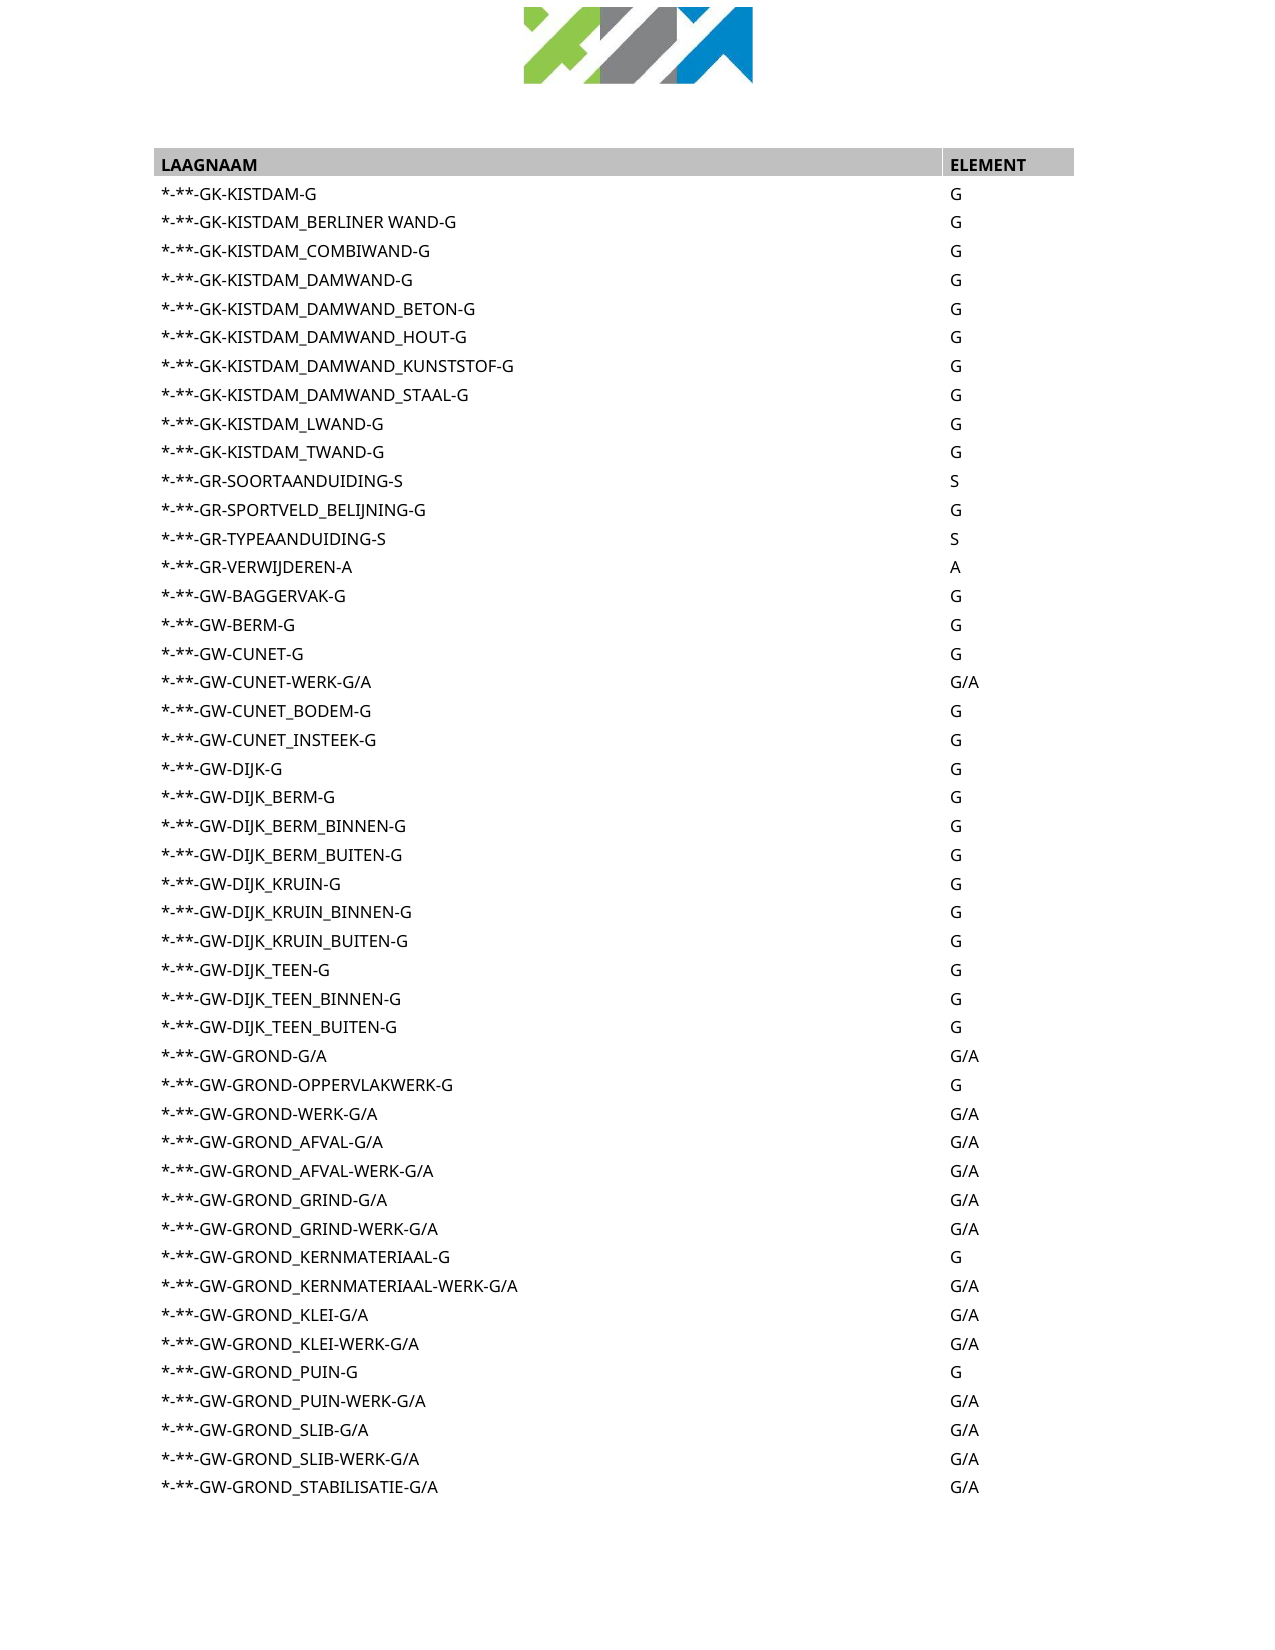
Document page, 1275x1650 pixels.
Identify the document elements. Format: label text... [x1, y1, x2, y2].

table_cell *-**-GW-DIJK_KRUIN-G [154, 866, 942, 895]
table_cell G [943, 953, 1074, 981]
table_cell G/A [943, 1326, 1074, 1355]
table_cell *-**-GK-KISTDAM-G [154, 176, 942, 205]
table_cell G [943, 981, 1074, 1010]
table_cell G/A [943, 1096, 1074, 1125]
table_cell *-**-GW-DIJK_BERM_BINNEN-G [154, 809, 942, 838]
table_cell G [943, 838, 1074, 866]
table_cell *-**-GW-DIJK_BERM_BUITEN-G [154, 838, 942, 866]
table_cell *-**-GW-DIJK_BERM-G [154, 780, 942, 809]
table_cell *-**-GW-GROND_STABILISATIE-G/A [154, 1470, 942, 1499]
table_cell G/A [943, 1298, 1074, 1326]
table_cell *-**-GW-CUNET-WERK-G/A [154, 665, 942, 694]
table_cell *-**-GR-TYPEAANDUIDING-S [154, 521, 942, 550]
table_cell G/A [943, 665, 1074, 694]
table_cell G [943, 349, 1074, 378]
table_cell G [943, 608, 1074, 636]
table_cell *-**-GW-GROND-OPPERVLAKWERK-G [154, 1068, 942, 1096]
table_cell *-**-GK-KISTDAM_DAMWAND_STAAL-G [154, 378, 942, 406]
table_cell G [943, 291, 1074, 320]
table_cell G [943, 1240, 1074, 1269]
table_cell *-**-GW-GROND_SLIB-WERK-G/A [154, 1441, 942, 1470]
table_cell G [943, 723, 1074, 751]
table_cell G [943, 1355, 1074, 1384]
table_cell G [943, 263, 1074, 291]
table_cell *-**-GW-BERM-G [154, 608, 942, 636]
table_cell *-**-GW-DIJK_TEEN_BINNEN-G [154, 981, 942, 1010]
table_cell *-**-GW-GROND_GRIND-G/A [154, 1183, 942, 1211]
table_cell *-**-GW-GROND_KERNMATERIAAL-G [154, 1240, 942, 1269]
table_cell G/A [943, 1211, 1074, 1240]
table_cell *-**-GW-DIJK-G [154, 751, 942, 780]
table_cell G [943, 493, 1074, 521]
table_cell *-**-GW-GROND_SLIB-G/A [154, 1413, 942, 1441]
table_cell *-**-GW-DIJK_TEEN_BUITEN-G [154, 1010, 942, 1039]
table_cell *-**-GR-SOORTAANDUIDING-S [154, 464, 942, 493]
table_cell G [943, 406, 1074, 435]
table_header LAAGNAAM [154, 148, 942, 176]
table_cell *-**-GW-GROND_KERNMATERIAAL-WERK-G/A [154, 1269, 942, 1298]
table_cell *-**-GK-KISTDAM_LWAND-G [154, 406, 942, 435]
table_cell *-**-GK-KISTDAM_TWAND-G [154, 435, 942, 464]
table_cell *-**-GW-DIJK_TEEN-G [154, 953, 942, 981]
table_cell G/A [943, 1269, 1074, 1298]
table_cell G [943, 780, 1074, 809]
table_cell G [943, 205, 1074, 234]
table_cell *-**-GR-SPORTVELD_BELIJNING-G [154, 493, 942, 521]
table_cell G [943, 579, 1074, 608]
table_cell G [943, 1010, 1074, 1039]
table_cell *-**-GW-GROND-G/A [154, 1039, 942, 1068]
table_cell G/A [943, 1183, 1074, 1211]
table_cell G [943, 378, 1074, 406]
table_cell G [943, 636, 1074, 665]
table_cell *-**-GW-GROND_PUIN-G [154, 1355, 942, 1384]
table_cell G [943, 234, 1074, 263]
table_cell *-**-GW-GROND_KLEI-G/A [154, 1298, 942, 1326]
table_cell *-**-GW-BAGGERVAK-G [154, 579, 942, 608]
table_cell G [943, 694, 1074, 723]
table_cell *-**-GW-DIJK_KRUIN_BINNEN-G [154, 895, 942, 924]
table_cell *-**-GW-GROND_GRIND-WERK-G/A [154, 1211, 942, 1240]
table_cell *-**-GR-VERWIJDEREN-A [154, 550, 942, 579]
table_cell G [943, 435, 1074, 464]
table_cell *-**-GW-GROND_PUIN-WERK-G/A [154, 1384, 942, 1413]
table_cell G/A [943, 1441, 1074, 1470]
table_cell *-**-GW-CUNET-G [154, 636, 942, 665]
table_cell G [943, 924, 1074, 953]
table_cell G/A [943, 1413, 1074, 1441]
table_cell *-**-GK-KISTDAM_BERLINER WAND-G [154, 205, 942, 234]
table_cell G [943, 895, 1074, 924]
table_cell A [943, 550, 1074, 579]
table_cell *-**-GK-KISTDAM_DAMWAND_KUNSTSTOF-G [154, 349, 942, 378]
table_cell *-**-GK-KISTDAM_DAMWAND_HOUT-G [154, 320, 942, 349]
table_cell G/A [943, 1384, 1074, 1413]
table_cell *-**-GK-KISTDAM_COMBIWAND-G [154, 234, 942, 263]
table_cell S [943, 521, 1074, 550]
table_cell G/A [943, 1039, 1074, 1068]
table_cell *-**-GW-GROND_AFVAL-WERK-G/A [154, 1154, 942, 1183]
table_cell *-**-GW-DIJK_KRUIN_BUITEN-G [154, 924, 942, 953]
table_cell G [943, 320, 1074, 349]
table_cell G [943, 1068, 1074, 1096]
table_cell G/A [943, 1470, 1074, 1499]
table_cell G [943, 809, 1074, 838]
table_cell G/A [943, 1125, 1074, 1154]
table_cell S [943, 464, 1074, 493]
table_cell *-**-GW-GROND_AFVAL-G/A [154, 1125, 942, 1154]
table_cell G [943, 751, 1074, 780]
table_cell *-**-GW-CUNET_BODEM-G [154, 694, 942, 723]
table_cell *-**-GW-GROND_KLEI-WERK-G/A [154, 1326, 942, 1355]
table_cell G [943, 866, 1074, 895]
table_cell G/A [943, 1154, 1074, 1183]
table_cell *-**-GW-GROND-WERK-G/A [154, 1096, 942, 1125]
table_cell G [943, 176, 1074, 205]
table_cell *-**-GK-KISTDAM_DAMWAND-G [154, 263, 942, 291]
table_cell *-**-GK-KISTDAM_DAMWAND_BETON-G [154, 291, 942, 320]
table_header ELEMENT [943, 148, 1074, 176]
table_cell *-**-GW-CUNET_INSTEEK-G [154, 723, 942, 751]
